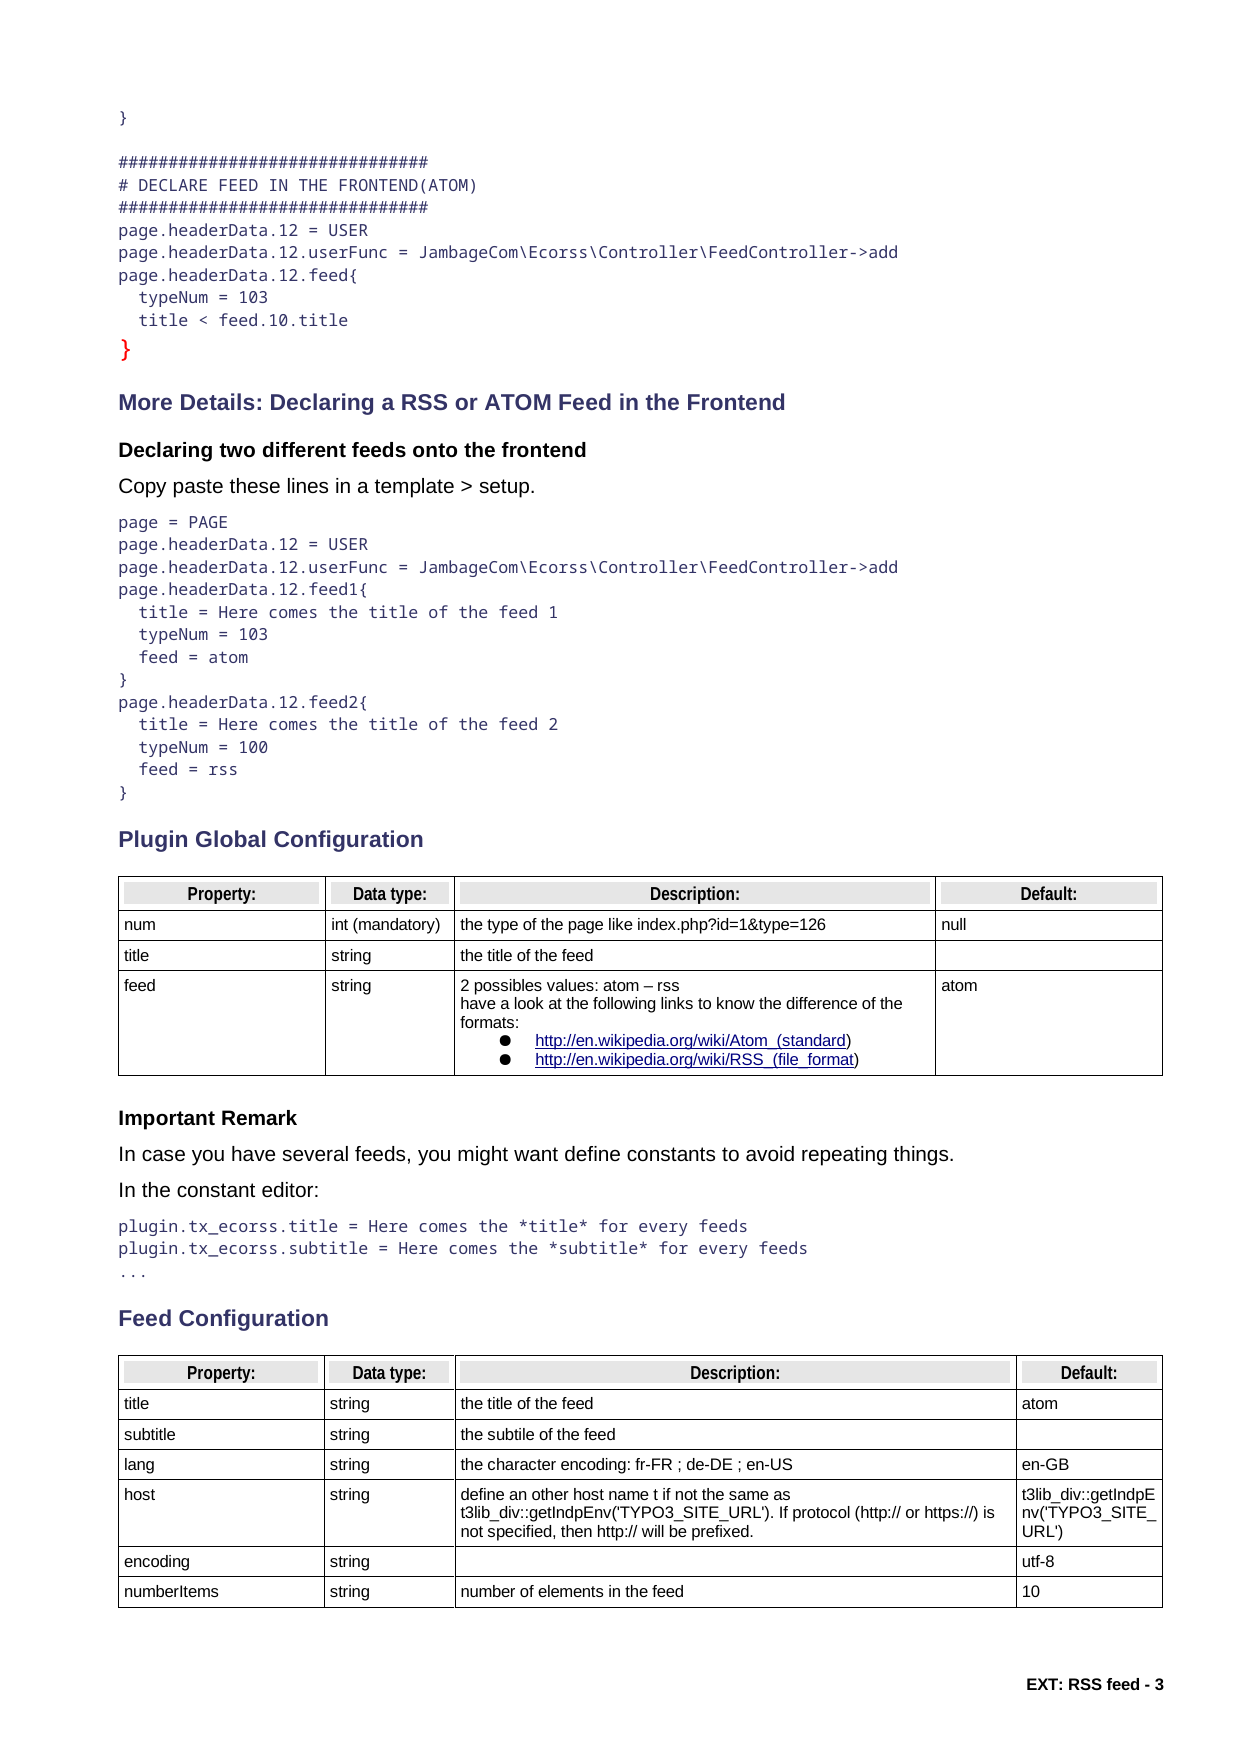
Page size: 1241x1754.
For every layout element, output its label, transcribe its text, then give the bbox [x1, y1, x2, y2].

text ############################### [118, 151, 1163, 174]
table_cell title [119, 1390, 324, 1419]
text } [118, 106, 1163, 129]
text In case you have several feeds, you might want define constants to avoid repeating things. [118, 1142, 1163, 1166]
text typeNum = 100 [118, 736, 1163, 758]
table_cell string [326, 971, 454, 1075]
table_cell atom [936, 971, 1162, 1075]
table_cell string [325, 1547, 454, 1576]
text } [118, 331, 1163, 365]
table_header Description: [456, 1356, 1016, 1389]
table_header Property: [119, 1356, 324, 1389]
text feed = rss [118, 758, 1163, 781]
table_header Data type: [325, 1356, 454, 1389]
table_cell define an other host name t if not the same as t3lib_div::getIndpEnv('TYPO3_SITE_URL'). If protocol (http:// or https://) is not specified, then http:// will be prefixed. [456, 1480, 1016, 1546]
text page.headerData.12.userFunc = JambageCom\Ecorss\Controller\FeedController->add [118, 241, 1163, 264]
text plugin.tx_ecorss.title = Here comes the *title* for every feeds [118, 1214, 1163, 1237]
table_cell numberItems [119, 1577, 324, 1607]
text page.headerData.12 = USER [118, 219, 1163, 241]
text page.headerData.12.feed2{ [118, 691, 1163, 713]
table_cell num [119, 911, 325, 940]
text feed = atom [118, 646, 1163, 668]
table_header Data type: [326, 877, 454, 910]
subtitle Plugin Global Configuration [118, 827, 1163, 853]
subtitle More Details: Declaring a RSS or ATOM Feed in the Frontend [118, 389, 1163, 415]
text Important Remark [118, 1106, 1163, 1130]
table_cell atom [1017, 1390, 1162, 1419]
table_cell string [325, 1390, 454, 1419]
text title < feed.10.title [118, 309, 1163, 331]
table_cell the character encoding: fr-FR ; de-DE ; en-US [456, 1450, 1016, 1479]
text ... [118, 1259, 1163, 1282]
text Declaring two different feeds onto the frontend [118, 438, 1163, 462]
table_cell number of elements in the feed [456, 1577, 1016, 1607]
table_cell string [325, 1577, 454, 1607]
table_cell utf-8 [1017, 1547, 1162, 1576]
text typeNum = 103 [118, 623, 1163, 646]
table_cell int (mandatory) [326, 911, 454, 940]
table_cell [1017, 1420, 1162, 1449]
text } [118, 668, 1163, 691]
table_cell string [325, 1480, 454, 1546]
table_cell string [325, 1450, 454, 1479]
table_cell en-GB [1017, 1450, 1162, 1479]
table_cell the title of the feed [456, 1390, 1016, 1419]
text title = Here comes the title of the feed 2 [118, 713, 1163, 736]
table_cell string [326, 941, 454, 970]
table_cell subtitle [119, 1420, 324, 1449]
table_cell the title of the feed [455, 941, 935, 970]
table_cell [456, 1547, 1016, 1576]
text plugin.tx_ecorss.subtitle = Here comes the *subtitle* for every feeds [118, 1237, 1163, 1259]
table_header Property: [119, 877, 325, 910]
table_cell 10 [1017, 1577, 1162, 1607]
text typeNum = 103 [118, 286, 1163, 309]
table_cell 2 possibles values: atom – rss have a look at the following links to know the difference of the formats: http://en.wikipedia.org/wiki/Atom_(standard) http://en.wikipedia.org/wiki/RSS_(file_format) [455, 971, 935, 1075]
table_cell string [325, 1420, 454, 1449]
table_cell [936, 941, 1162, 970]
table_header Default: [1017, 1356, 1162, 1389]
text page.headerData.12.userFunc = JambageCom\Ecorss\Controller\FeedController->add [118, 556, 1163, 578]
table_cell encoding [119, 1547, 324, 1576]
text Copy paste these lines in a template > setup. [118, 474, 1163, 498]
text page.headerData.12.feed{ [118, 264, 1163, 286]
table_cell t3lib_div::getIndpEnv('TYPO3_SITE_URL') [1017, 1480, 1162, 1546]
subtitle Feed Configuration [118, 1306, 1163, 1332]
text page.headerData.12 = USER [118, 533, 1163, 556]
text # DECLARE FEED IN THE FRONTEND(ATOM) [118, 174, 1163, 196]
text ############################### [118, 196, 1163, 219]
text In the constant editor: [118, 1178, 1163, 1202]
table_cell the type of the page like index.php?id=1&type=126 [455, 911, 935, 940]
table_cell lang [119, 1450, 324, 1479]
text } [118, 781, 1163, 803]
text page.headerData.12.feed1{ [118, 578, 1163, 601]
table_cell null [936, 911, 1162, 940]
table_cell host [119, 1480, 324, 1546]
table_header Default: [936, 877, 1162, 910]
table_cell the subtile of the feed [456, 1420, 1016, 1449]
text title = Here comes the title of the feed 1 [118, 601, 1163, 623]
text page = PAGE [118, 511, 1163, 533]
table_cell feed [119, 971, 325, 1075]
table_header Description: [455, 877, 935, 910]
table_cell title [119, 941, 325, 970]
